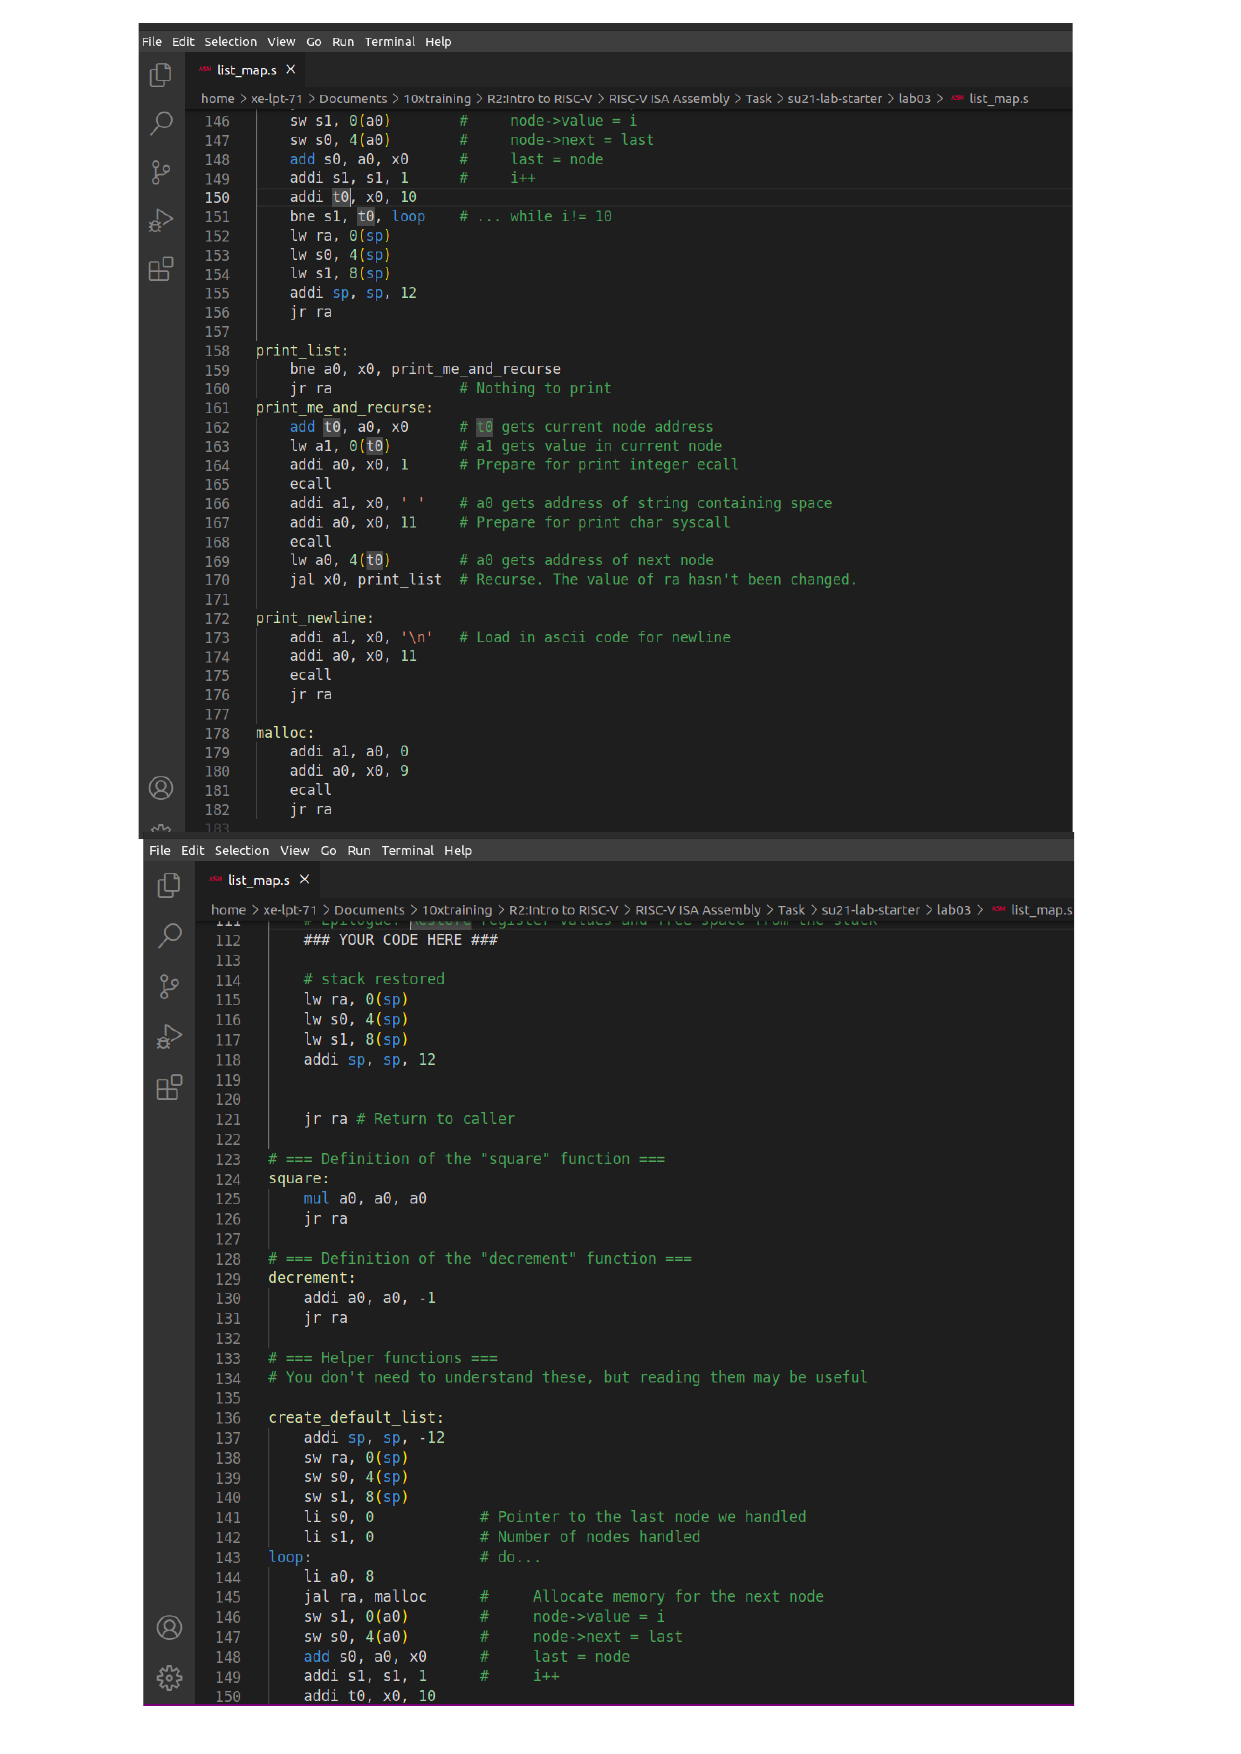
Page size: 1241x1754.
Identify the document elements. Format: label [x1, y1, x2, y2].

picture [138, 23, 1075, 1706]
